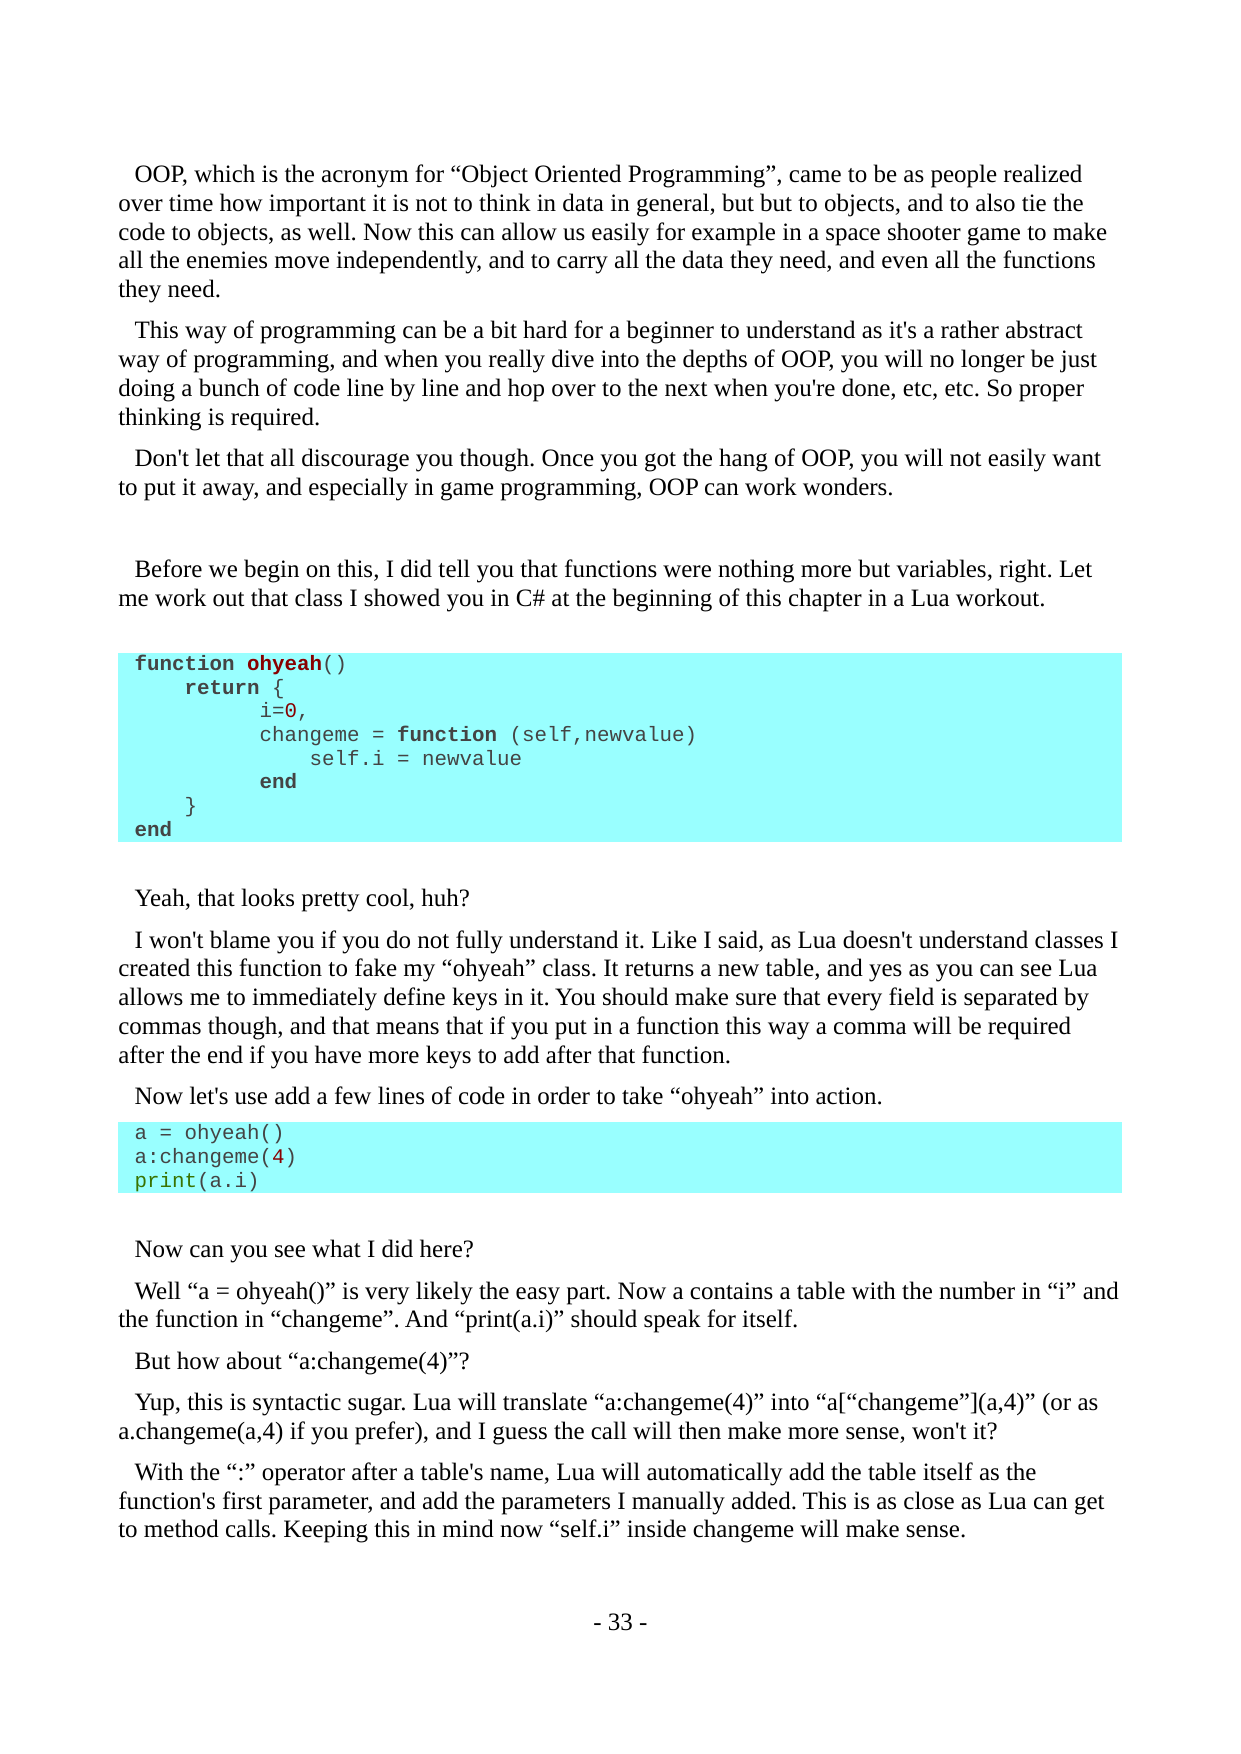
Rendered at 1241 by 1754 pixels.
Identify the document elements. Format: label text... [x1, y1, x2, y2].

text Now let's use add a few lines of code in order to take “ohyeah” into action. [118, 1081, 1122, 1110]
text Yeah, that looks pretty cool, huh? [118, 883, 1122, 912]
text i=0, [118, 700, 1122, 724]
text I won't blame you if you do not fully understand it. Like I said, as Lua doesn't understand classes I created this function to fake my “ohyeah” class. It returns a new table, and yes as you can see Lua allows me to immediately define keys in it. You should make sure that every field is separated by commas though, and that means that if you put in a function this way a comma will be required after the end if you have more keys to add after that function. [118, 925, 1122, 1068]
text self.i = newvalue [118, 748, 1122, 771]
text end [118, 771, 1122, 795]
text return { [118, 677, 1122, 700]
text } [118, 795, 1122, 819]
text a:changeme(4) [118, 1146, 1122, 1169]
text OOP, which is the acronym for “Object Oriented Programming”, came to be as people realized over time how important it is not to think in data in general, but but to objects, and to also tie the code to objects, as well. Now this can allow us easily for example in a space shooter game to make all the enemies move independently, and to carry all the data they need, and even all the functions they need. [118, 159, 1122, 303]
text changeme = function (self,newvalue) [118, 724, 1122, 748]
text Well “a = ohyeah()” is very likely the easy part. Now a contains a table with the number in “i” and the function in “changeme”. And “print(a.i)” should speak for itself. [118, 1276, 1122, 1333]
text This way of programming can be a bit hard for a beginner to understand as it's a rather abstract way of programming, and when you really dive into the depths of OOP, you will no longer be just doing a bunch of code line by line and hop over to the next when you're done, etc, etc. So proper thinking is required. [118, 316, 1122, 431]
text print(a.i) [118, 1169, 1122, 1193]
text Yup, this is syntactic sugar. Lua will translate “a:changeme(4)” into “a[“changeme”](a,4)” (or as a.changeme(a,4) if you prefer), and I guess the call will then make more sense, won't it? [118, 1387, 1122, 1444]
text But how about “a:changeme(4)”? [118, 1346, 1122, 1374]
text Don't let that all discourage you though. Once you got the hang of OOP, you will not easily want to put it away, and especially in game programming, OOP can work wonders. [118, 443, 1122, 501]
text a = ohyeah() [118, 1122, 1122, 1146]
text Now can you see what I did here? [118, 1234, 1122, 1263]
text end [118, 819, 1122, 842]
text Before we begin on this, I did tell you that functions were nothing more but variables, right. Let me work out that class I showed you in C# at the beginning of this chapter in a Lua workout. [118, 554, 1122, 641]
text function ohyeah() [118, 653, 1122, 677]
text With the “:” operator after a table's name, Lua will automatically add the table itself as the function's first parameter, and add the parameters I manually added. This is as close as Lua can get to method calls. Keeping this in mind now “self.i” inside changeme will make sense. [118, 1457, 1122, 1543]
